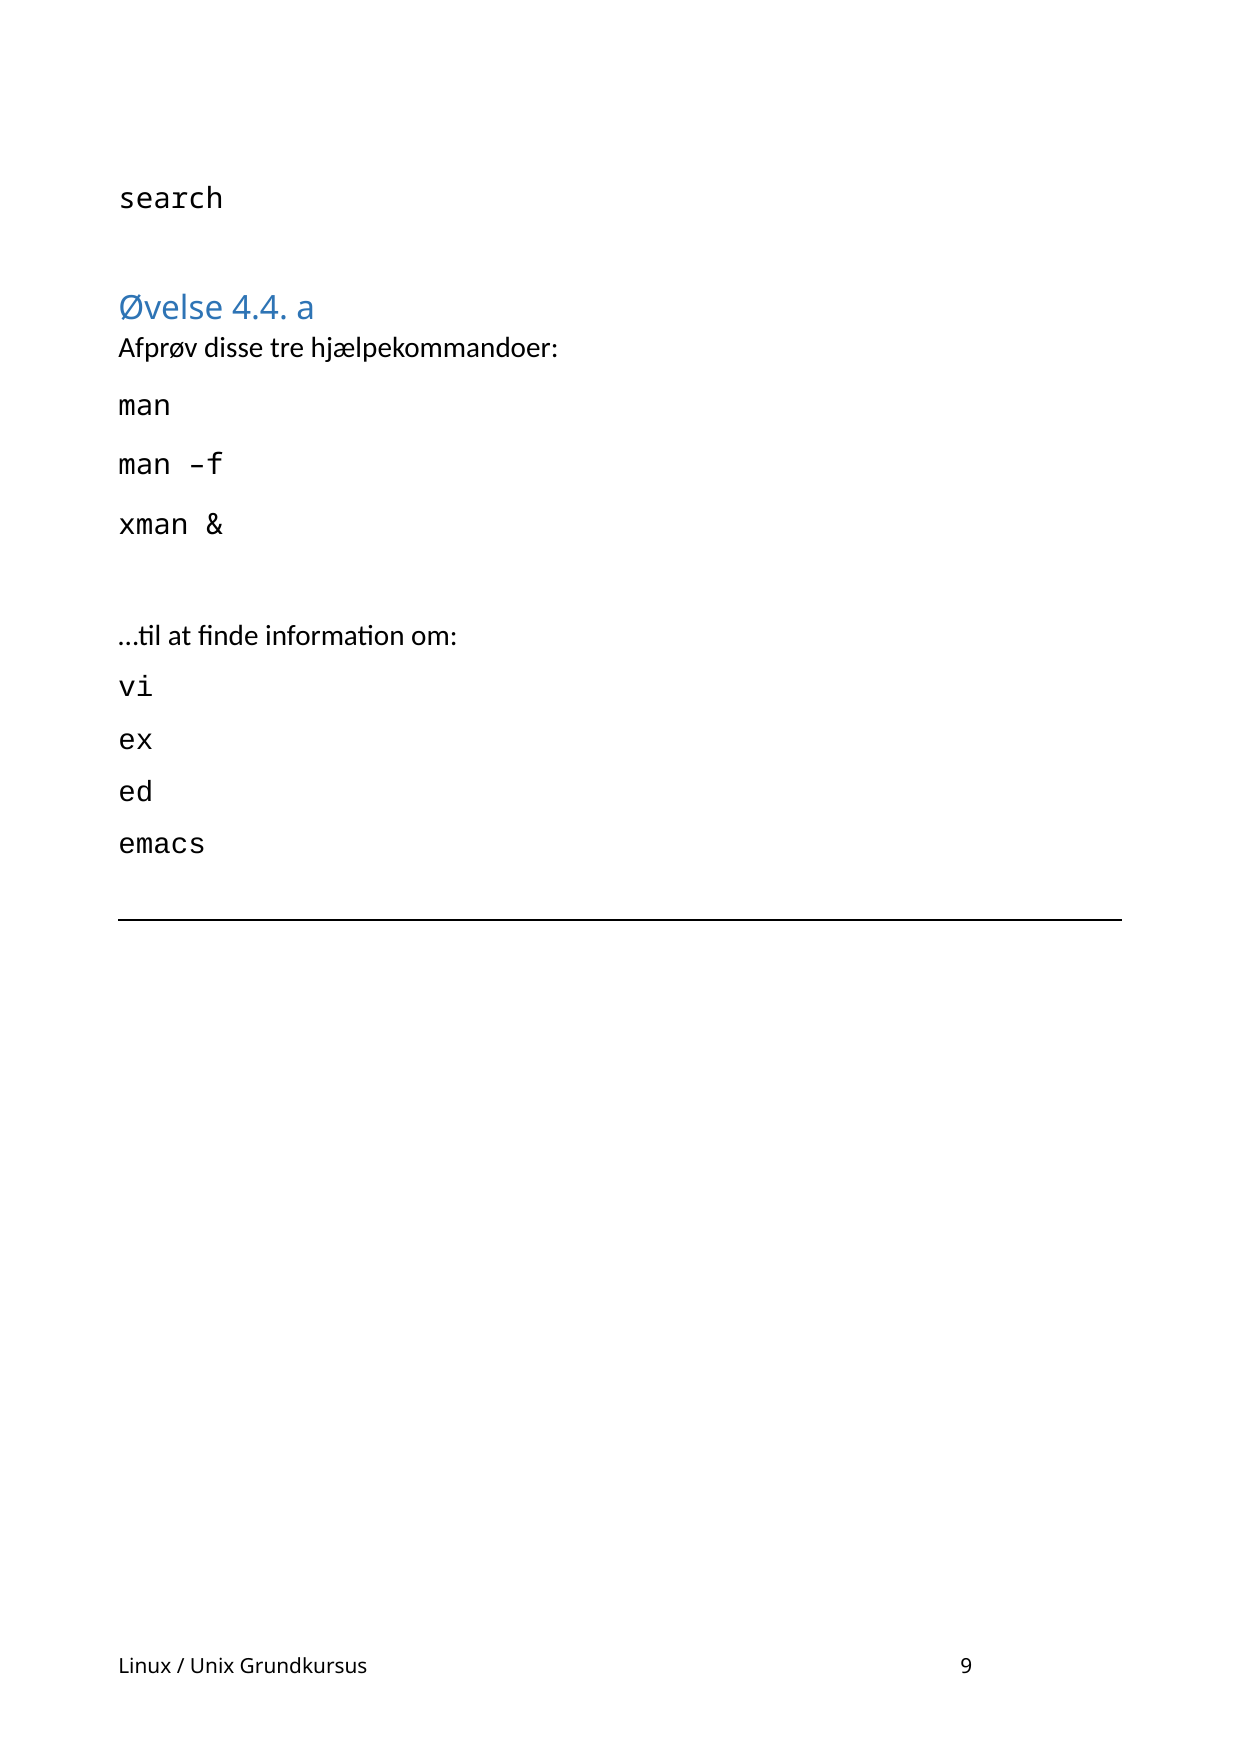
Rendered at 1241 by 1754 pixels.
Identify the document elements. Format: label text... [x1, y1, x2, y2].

text xman & [118, 503, 1122, 543]
text …til at finde information om: [118, 617, 1122, 653]
text ex [118, 725, 1122, 758]
text Afprøv disse tre hjælpekommandoer: [118, 329, 1122, 364]
subtitle Øvelse 4.4. a [118, 283, 1122, 329]
text vi [118, 673, 1122, 706]
text ed [118, 777, 1122, 810]
text emacs [118, 829, 1122, 862]
text search [118, 177, 1122, 217]
text man –f [118, 443, 1122, 483]
text man [118, 384, 1122, 424]
